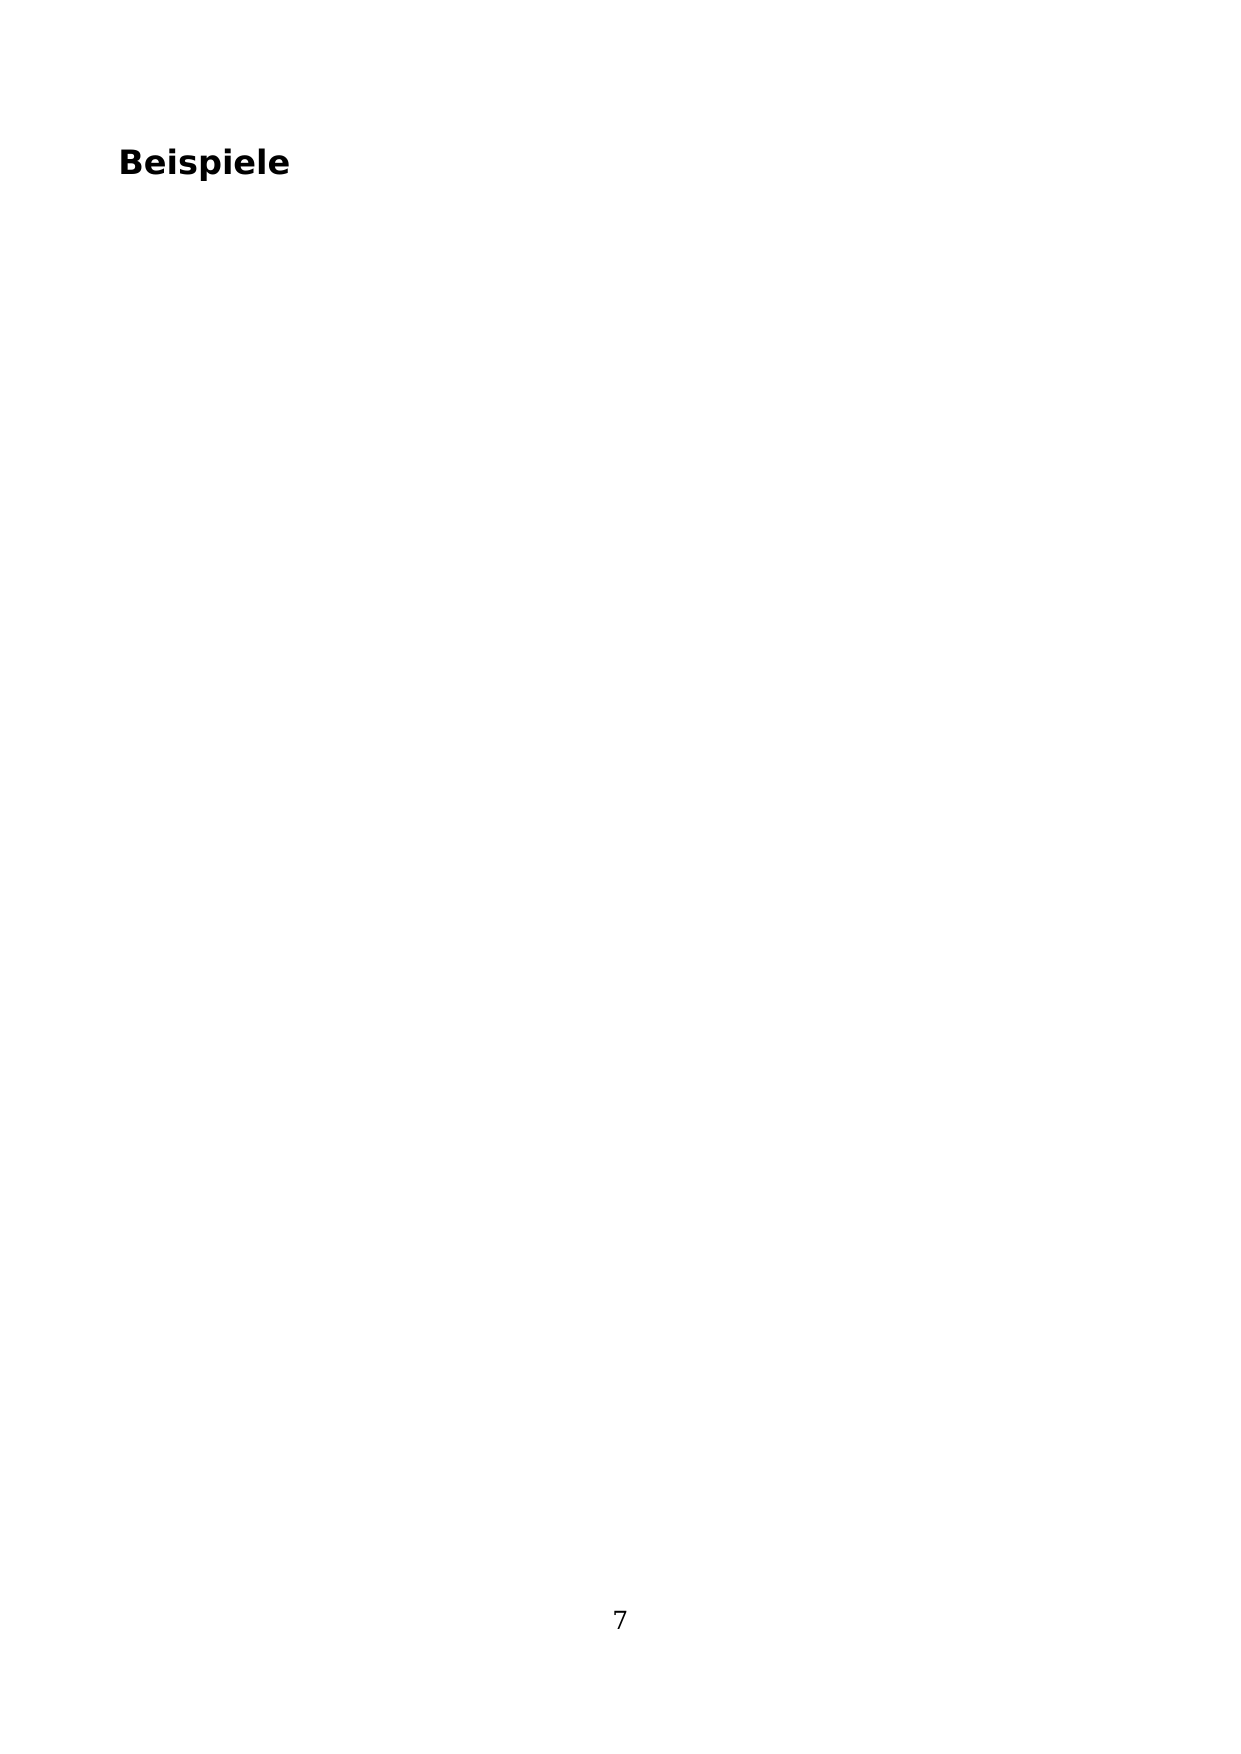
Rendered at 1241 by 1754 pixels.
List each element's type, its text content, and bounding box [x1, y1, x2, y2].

subtitle Beispiele [118, 143, 1122, 182]
